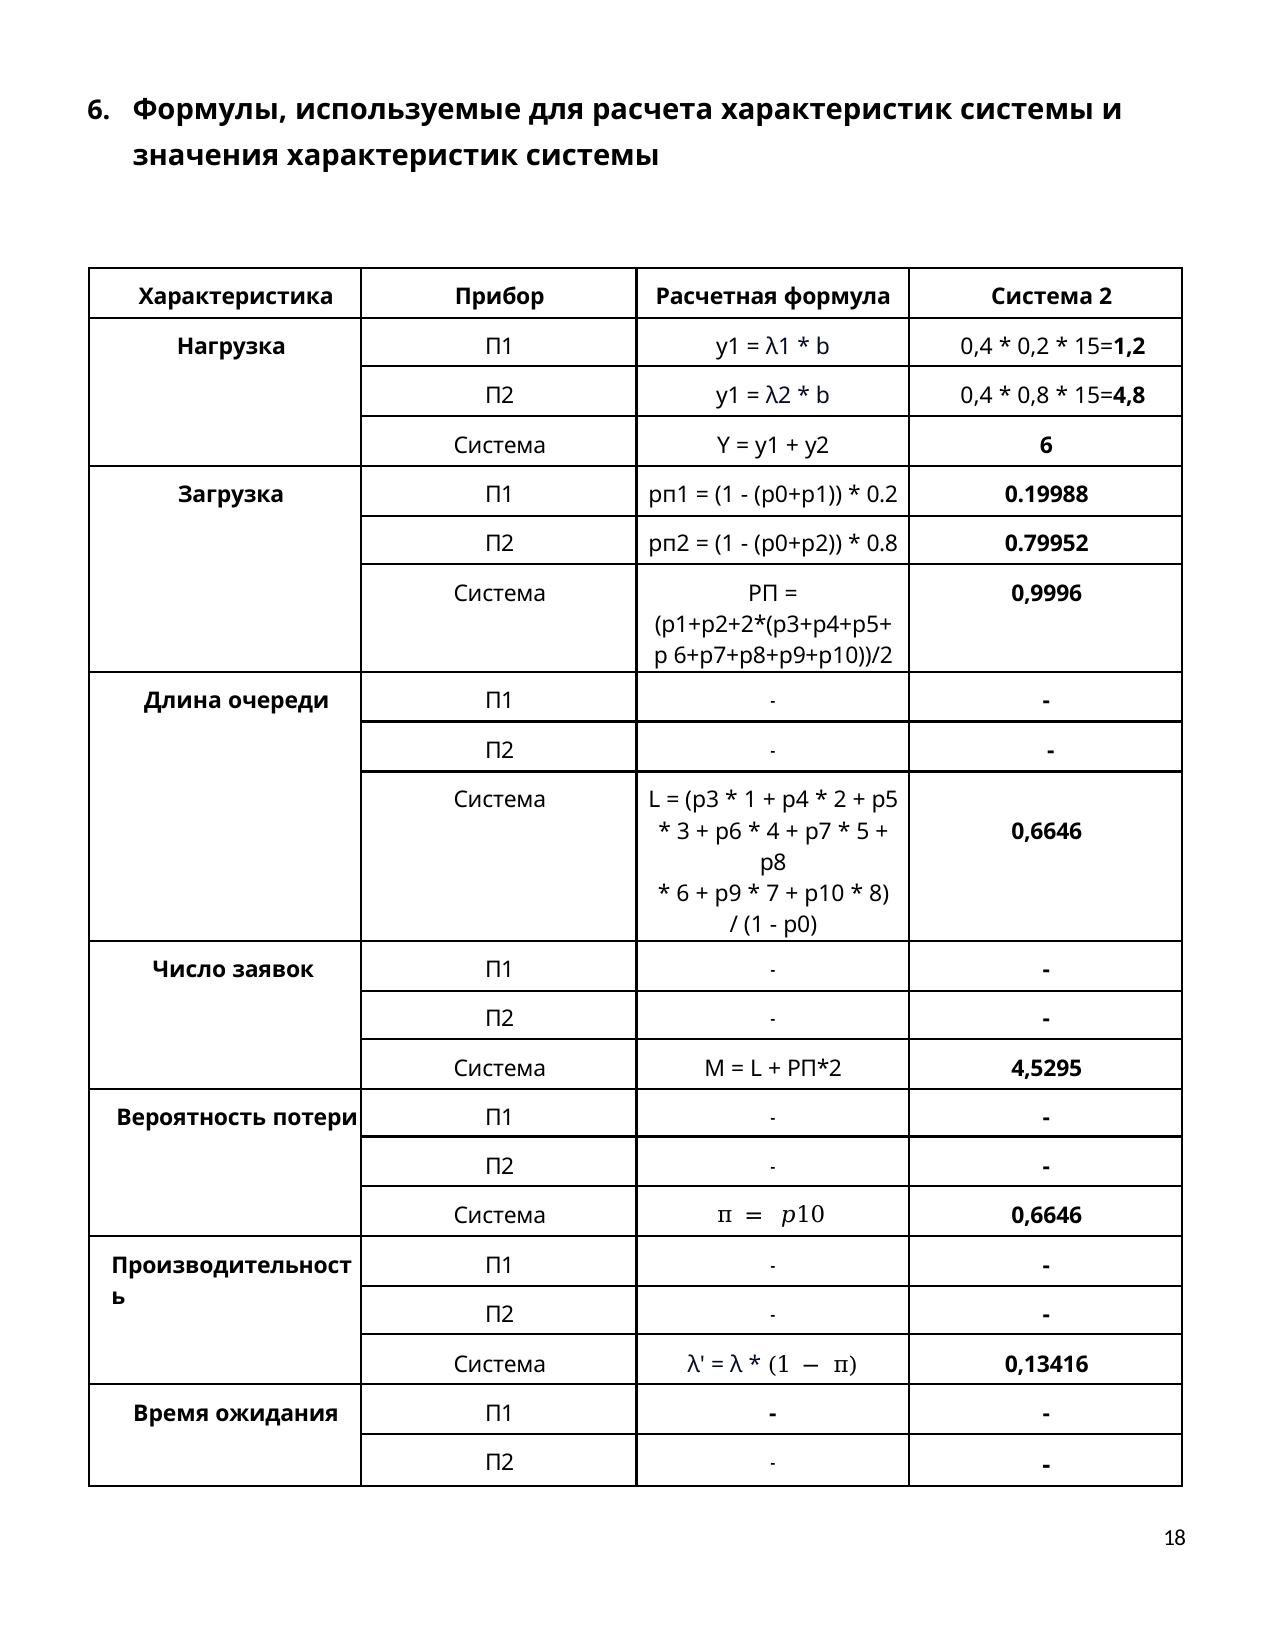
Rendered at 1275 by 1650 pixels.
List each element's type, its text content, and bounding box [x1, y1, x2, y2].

table_cell П2 [362, 723, 635, 770]
table_cell Система [362, 417, 635, 465]
table_cell 0.79952 [910, 517, 1181, 562]
table_cell L = (p3 * 1 + p4 * 2 + p5 * 3 + p6 * 4 + p7 * 5 + p8 * 6 + p9 * 7 + p10 * 8) / (1 - p0) [638, 773, 908, 939]
table_cell 0,6646 [910, 773, 1181, 939]
table_cell - [910, 992, 1181, 1037]
table_cell - [910, 673, 1181, 720]
table_cell П2 [362, 1287, 635, 1333]
table_cell Производительность [90, 1237, 360, 1383]
table_cell - [638, 1435, 908, 1485]
table_cell Система [362, 1335, 635, 1383]
subtitle Формулы, используемые для расчета характеристик системы и значения характеристик системы [87, 89, 1162, 174]
table_header Расчетная формула [638, 269, 908, 317]
table_cell П2 [362, 517, 635, 562]
table_cell - [638, 1090, 908, 1135]
table_cell П1 [362, 1237, 635, 1285]
table_header Система 2 [910, 269, 1181, 317]
table_cell - [910, 1385, 1181, 1433]
table_cell y1 = λ1 * b [638, 319, 908, 365]
table_cell - [638, 673, 908, 720]
table_cell - [638, 1385, 908, 1433]
table_cell - [910, 1287, 1181, 1333]
table_header Прибор [362, 269, 635, 317]
table_cell Длина очереди [90, 673, 360, 939]
table_cell - [638, 992, 908, 1037]
table_cell Система [362, 773, 635, 939]
table_cell П1 [362, 673, 635, 720]
table_cell - [638, 1287, 908, 1333]
table_cell - [910, 723, 1181, 770]
table_cell 0,4 * 0,2 * 15=1,2 [910, 319, 1181, 365]
table_cell П1 [362, 319, 635, 365]
table_cell 0.19988 [910, 467, 1181, 514]
table_cell - [638, 1237, 908, 1285]
table_cell 6 [910, 417, 1181, 465]
table_cell Система [362, 565, 635, 671]
table_cell - [910, 1435, 1181, 1485]
table_header Характеристика [90, 269, 360, 317]
table_cell - [910, 942, 1181, 989]
table_cell 0,13416 [910, 1335, 1181, 1383]
table_cell 0,9996 [910, 565, 1181, 671]
table_cell П1 [362, 942, 635, 989]
table_cell рп1 = (1 - (p0+p1)) * 0.2 [638, 467, 908, 514]
table_cell Y = y1 + y2 [638, 417, 908, 465]
table_cell - [638, 942, 908, 989]
table_cell 0,6646 [910, 1187, 1181, 1235]
table_cell - [910, 1090, 1181, 1135]
table_cell П2 [362, 1435, 635, 1485]
table_cell π = 𝑝10 [638, 1187, 908, 1235]
table_cell П2 [362, 367, 635, 415]
table_cell Вероятность потери [90, 1090, 360, 1235]
table_cell 4,5295 [910, 1040, 1181, 1087]
table_cell П1 [362, 1090, 635, 1135]
table_cell Число заявок [90, 942, 360, 1087]
table_cell y1 = λ2 * b [638, 367, 908, 415]
table_cell П1 [362, 1385, 635, 1433]
table_cell Загрузка [90, 467, 360, 671]
table_cell П2 [362, 1138, 635, 1185]
table_cell 0,4 * 0,8 * 15=4,8 [910, 367, 1181, 415]
table_cell Нагрузка [90, 319, 360, 465]
table_cell - [638, 1138, 908, 1185]
table_cell - [910, 1237, 1181, 1285]
table_cell рп2 = (1 - (p0+p2)) * 0.8 [638, 517, 908, 562]
table_cell Система [362, 1187, 635, 1235]
table_cell - [638, 723, 908, 770]
table_cell M = L + РП*2 [638, 1040, 908, 1087]
table_cell П1 [362, 467, 635, 514]
table_cell λ' = λ * (1 − π) [638, 1335, 908, 1383]
table_cell PП = (p1+p2+2*(p3+p4+p5+p 6+p7+p8+p9+p10))/2 [638, 565, 908, 671]
table_cell Время ожидания [90, 1385, 360, 1485]
table_cell П2 [362, 992, 635, 1037]
table_cell - [910, 1138, 1181, 1185]
table_cell Система [362, 1040, 635, 1087]
